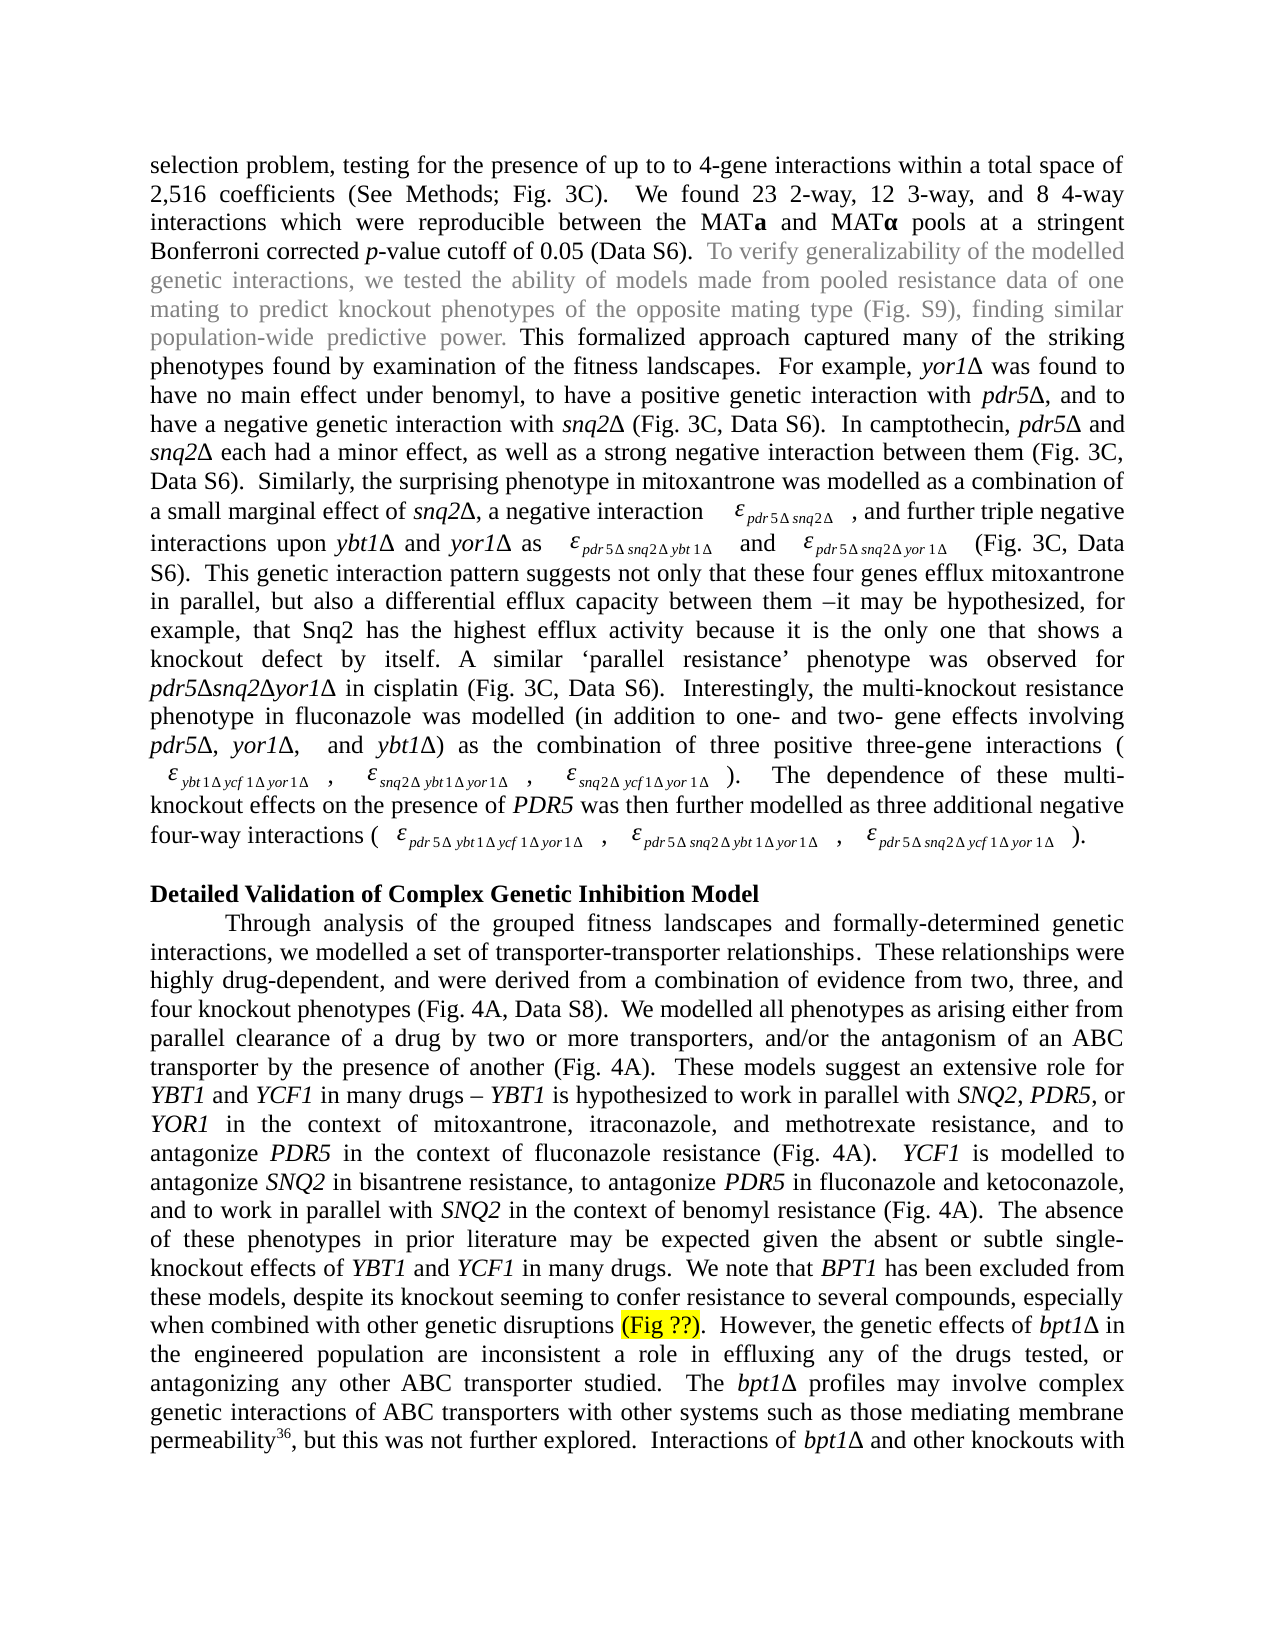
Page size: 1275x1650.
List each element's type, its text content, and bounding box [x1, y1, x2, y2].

text We aimed to model and fomally capture the many striking and reproducible multi-knockout drug resistance phenotypes evident within the engineered population. For this, we used a log-linear model which extends the multiplicative expectation of combined genetic effects35 to incorporate potential interactions (denoted by ε) of arbitrary complexity (see Methods). We treated the search for complex genetic interactions as a feature prioritization and selection problem, testing for the presence of up to to 4-gene interactions within a total space of 2,516 coefficients (See Methods; Fig. 3C). We found 23 2-way, 12 3-way, and 8 4-way interactions which were reproducible between the MATa and MATα pools at a stringent Bonferroni corrected p-value cutoff of 0.05 (Data S6). To verify generalizability of the modelled genetic interactions, we tested the ability of models made from pooled resistance data of one mating to predict knockout phenotypes of the opposite mating type (Fig. S9), finding similar population-wide predictive power. This formalized approach captured many of the striking phenotypes found by examination of the fitness landscapes. For example, yor1∆ was found to have no main effect under benomyl, to have a positive genetic interaction with pdr5∆, and to have a negative genetic interaction with snq2∆ (Fig. 3C, Data S6). In camptothecin, pdr5∆ and snq2∆ each had a minor effect, as well as a strong negative interaction between them (Fig. 3C, Data S6). Similarly, the surprising phenotype in mitoxantrone was modelled as a combination of a small marginal effect of snq2∆, a negative interaction , and further triple negative interactions upon ybt1∆ and yor1∆ as and (Fig. 3C, Data S6). This genetic interaction pattern suggests not only that these four genes efflux mitoxantrone in parallel, but also a differential efflux capacity between them –it may be hypothesized, for example, that Snq2 has the highest efflux activity because it is the only one that shows a knockout defect by itself. A similar ‘parallel resistance’ phenotype was observed for pdr5∆snq2∆yor1∆ in cisplatin (Fig. 3C, Data S6). Interestingly, the multi-knockout resistance phenotype in fluconazole was modelled (in addition to one- and two- gene effects involving pdr5∆, yor1∆, and ybt1∆) as the combination of three positive three-gene interactions (, , ). The dependence of these multi-knockout effects on the presence of PDR5 was then further modelled as three additional negative four-way interactions (, , ). [150, 150, 1125, 850]
text Through analysis of the grouped fitness landscapes and formally-determined genetic interactions, we modelled a set of transporter-transporter relationships. These relationships were highly drug-dependent, and were derived from a combination of evidence from two, three, and four knockout phenotypes (Fig. 4A, Data S8). We modelled all phenotypes as arising either from parallel clearance of a drug by two or more transporters, and/or the antagonism of an ABC transporter by the presence of another (Fig. 4A). These models suggest an extensive role for YBT1 and YCF1 in many drugs – YBT1 is hypothesized to work in parallel with SNQ2, PDR5, or YOR1 in the context of mitoxantrone, itraconazole, and methotrexate resistance, and to antagonize PDR5 in the context of fluconazole resistance (Fig. 4A). YCF1 is modelled to antagonize SNQ2 in bisantrene resistance, to antagonize PDR5 in fluconazole and ketoconazole, and to work in parallel with SNQ2 in the context of benomyl resistance (Fig. 4A). The absence of these phenotypes in prior literature may be expected given the absent or subtle single-knockout effects of YBT1 and YCF1 in many drugs. We note that BPT1 has been excluded from these models, despite its knockout seeming to confer resistance to several compounds, especially when combined with other genetic disruptions (Fig ??). However, the genetic effects of bpt1∆ in the engineered population are inconsistent a role in effluxing any of the drugs tested, or antagonizing any other ABC transporter studied. The bpt1∆ profiles may involve complex genetic interactions of ABC transporters with other systems such as those mediating membrane permeability36, but this was not further explored. Interactions of bpt1∆ and other knockouts with [150, 908, 1125, 1454]
subtitle Detailed Validation of Complex Genetic Inhibition Model [150, 879, 1125, 908]
